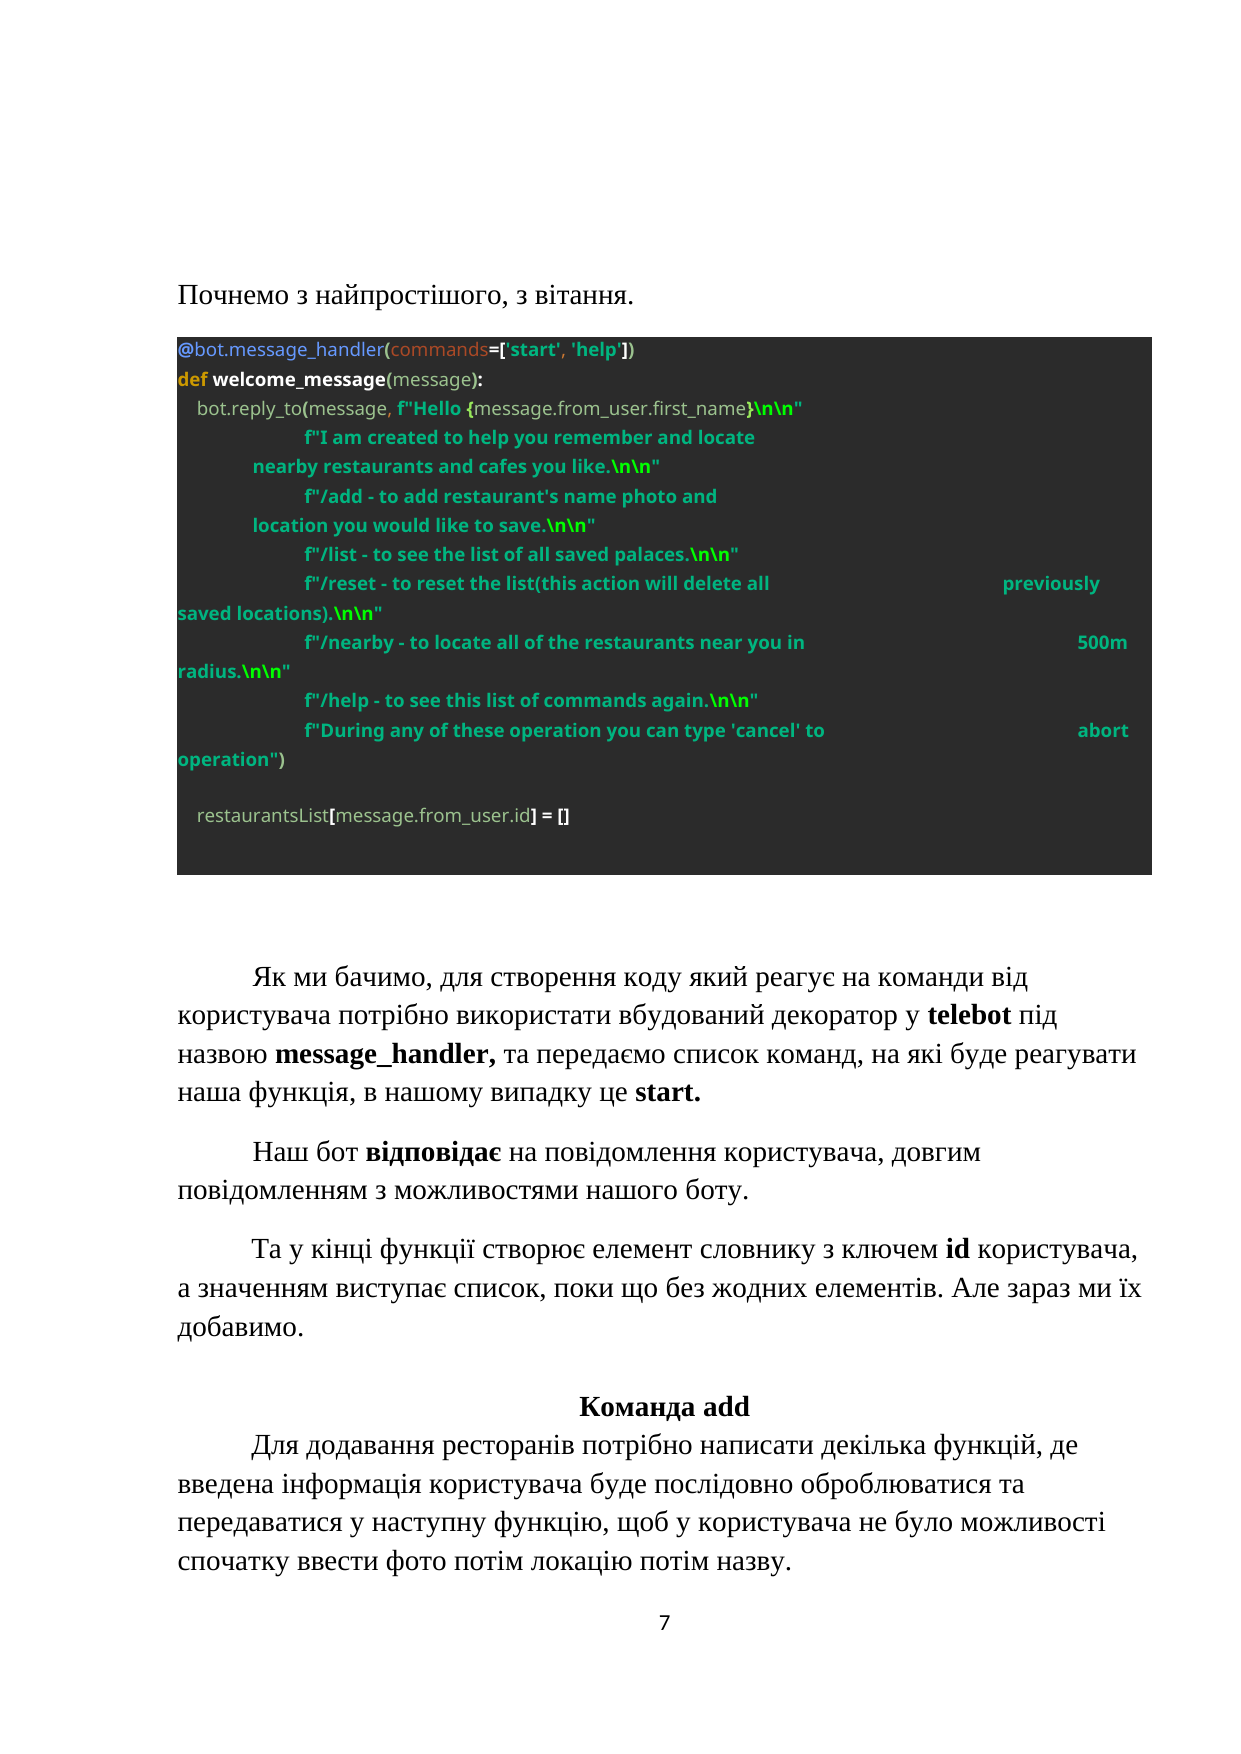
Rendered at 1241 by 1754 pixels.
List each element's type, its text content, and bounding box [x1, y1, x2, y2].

text Як ми бачимо, для створення коду який реагує на команди від користувача потрібно використати вбудований декоратор у telebot під назвою message_handler, та передаємо список команд, на які буде реагувати наша функція, в нашому випадку це start. [177, 959, 1152, 1108]
subtitle Команда add [177, 1389, 1152, 1422]
text Наш бот відповідає на повідомлення користувача, довгим повідомленням з можливостями нашого боту. [177, 1134, 1152, 1206]
text Та у кінці функції створює елемент словнику з ключем id користувача, а значенням виступає список, поки що без жодних елементів. Але зараз ми їх добавимо. [177, 1232, 1152, 1342]
text Почнемо з найпростішого, з вітання. [177, 277, 1152, 311]
text Для додавання ресторанів потрібно написати декілька функцій, де введена інформація користувача буде послідовно оброблюватися та передаватися у наступну функцію, щоб у користувача не було можливості спочатку ввести фото потім локацію потім назву. [177, 1427, 1152, 1577]
text @bot.message_handler(commands=['start', 'help']) def welcome_message(message): bot.reply_to(message, f"Hello {message.from_user.first_name}\n\n" f"I am created to help you remember and locate nearby restaurants and cafes you like.\n\n" f"/add - to add restaurant's name photo and location you would like to save.\n\n" f"/list - to see the list of all saved palaces.\n\n" f"/reset - to reset the list(this action will delete all previously saved locations).\n\n" f"/nearby - to locate all of the restaurants near you in 500m radius.\n\n" f"/help - to see this list of commands again.\n\n" f"During any of these operation you can type 'cancel' to abort operation") restaurantsList[message.from_user.id] = [] [177, 337, 1152, 827]
